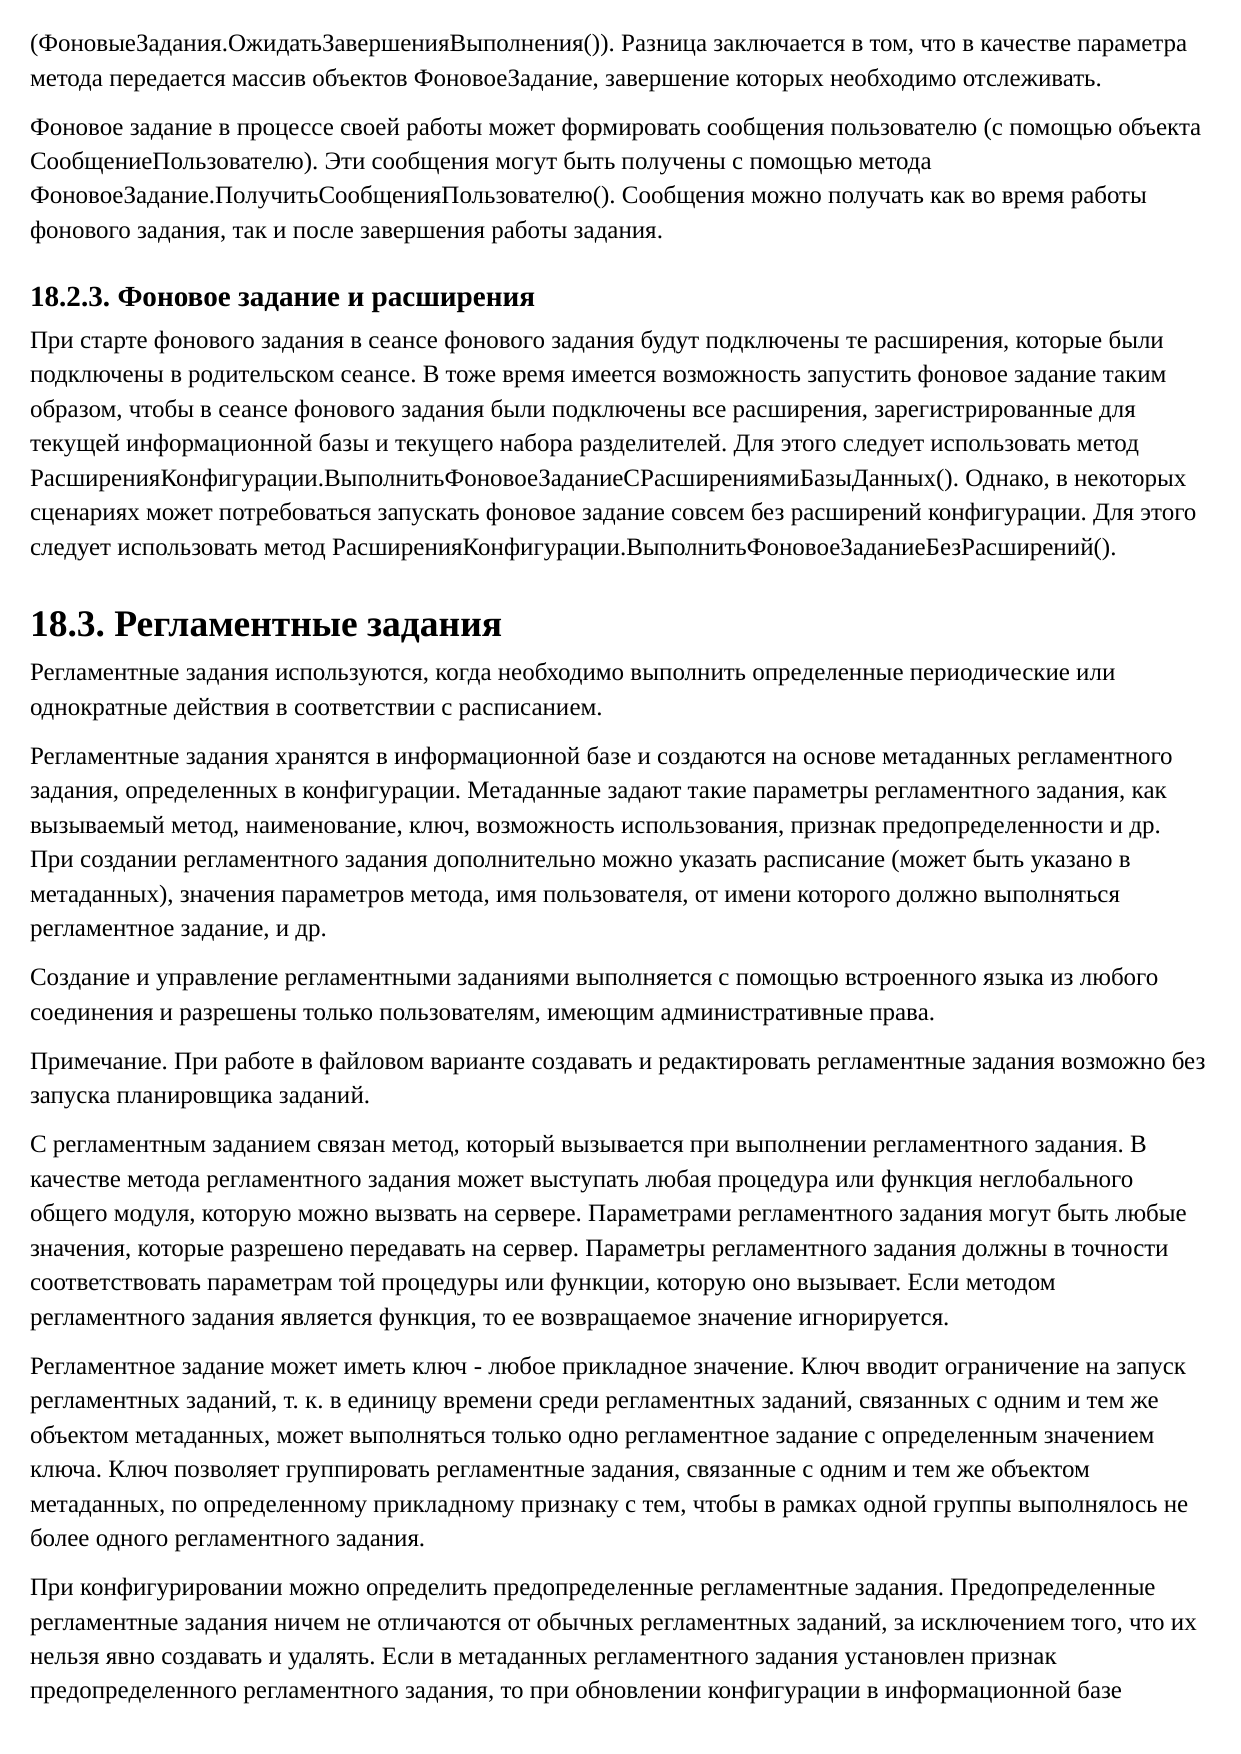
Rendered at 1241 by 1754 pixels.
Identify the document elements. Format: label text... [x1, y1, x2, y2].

text Регламентные задания используются, когда необходимо выполнить определенные периодические или однократные действия в соответствии с расписанием. [30, 657, 1211, 720]
text Создание и управление регламентными заданиями выполняется с помощью встроенного языка из любого соединения и разрешены только пользователям, имеющим административные права. [30, 962, 1211, 1025]
text При конфигурировании можно определить предопределенные регламентные задания. Предопределенные регламентные задания ничем не отличаются от обычных регламентных заданий, за исключением того, что их нельзя явно создавать и удалять. Если в метаданных регламентного задания установлен признак предопределенного регламентного задания, то при обновлении конфигурации в информационной базе [30, 1572, 1211, 1704]
subtitle 18.2.3. Фоновое задание и расширения [30, 279, 1211, 312]
text Фоновое задание в процессе своей работы может формировать сообщения пользователю (с помощью объекта СообщениеПользователю). Эти сообщения могут быть получены с помощью метода ФоновоеЗадание.ПолучитьСообщенияПользователю(). Сообщения можно получать как во время работы фонового задания, так и после завершения работы задания. [30, 112, 1211, 244]
text Регламентные задания хранятся в информационной базе и создаются на основе метаданных регламентного задания, определенных в конфигурации. Метаданные задают такие параметры регламентного задания, как вызываемый метод, наименование, ключ, возможность использования, признак предопределенности и др. При создании регламентного задания дополнительно можно указать расписание (может быть указано в метаданных), значения параметров метода, имя пользователя, от имени которого должно выполняться регламентное задание, и др. [30, 741, 1211, 942]
text (ФоновыеЗадания.ОжидатьЗавершенияВыполнения()). Разница заключается в том, что в качестве параметра метода передается массив объектов ФоновоеЗадание, завершение которых необходимо отслеживать. [30, 28, 1211, 91]
text При старте фонового задания в сеансе фонового задания будут подключены те расширения, которые были подключены в родительском сеансе. В тоже время имеется возможность запустить фоновое задание таким образом, чтобы в сеансе фонового задания были подключены все расширения, зарегистрированные для текущей информационной базы и текущего набора разделителей. Для этого следует использовать метод РасширенияКонфигурации.ВыполнитьФоновоеЗаданиеСРасширениямиБазыДанных(). Однако, в некоторых сценариях может потребоваться запускать фоновое задание совсем без расширений конфигурации. Для этого следует использовать метод РасширенияКонфигурации.ВыполнитьФоновоеЗаданиеБезРасширений(). [30, 325, 1211, 560]
text Регламентное задание может иметь ключ ‑ любое прикладное значение. Ключ вводит ограничение на запуск регламентных заданий, т. к. в единицу времени среди регламентных заданий, связанных с одним и тем же объектом метаданных, может выполняться только одно регламентное задание с определенным значением ключа. Ключ позволяет группировать регламентные задания, связанные с одним и тем же объектом метаданных, по определенному прикладному признаку с тем, чтобы в рамках одной группы выполнялось не более одного регламентного задания. [30, 1351, 1211, 1552]
text С регламентным заданием связан метод, который вызывается при выполнении регламентного задания. В качестве метода регламентного задания может выступать любая процедура или функция неглобального общего модуля, которую можно вызвать на сервере. Параметрами регламентного задания могут быть любые значения, которые разрешено передавать на сервер. Параметры регламентного задания должны в точности соответствовать параметрам той процедуры или функции, которую оно вызывает. Если методом регламентного задания является функция, то ее возвращаемое значение игнорируется. [30, 1129, 1211, 1330]
text Примечание. При работе в файловом варианте создавать и редактировать регламентные задания возможно без запуска планировщика заданий. [30, 1046, 1211, 1109]
subtitle 18.3. Регламентные задания [30, 602, 1211, 645]
